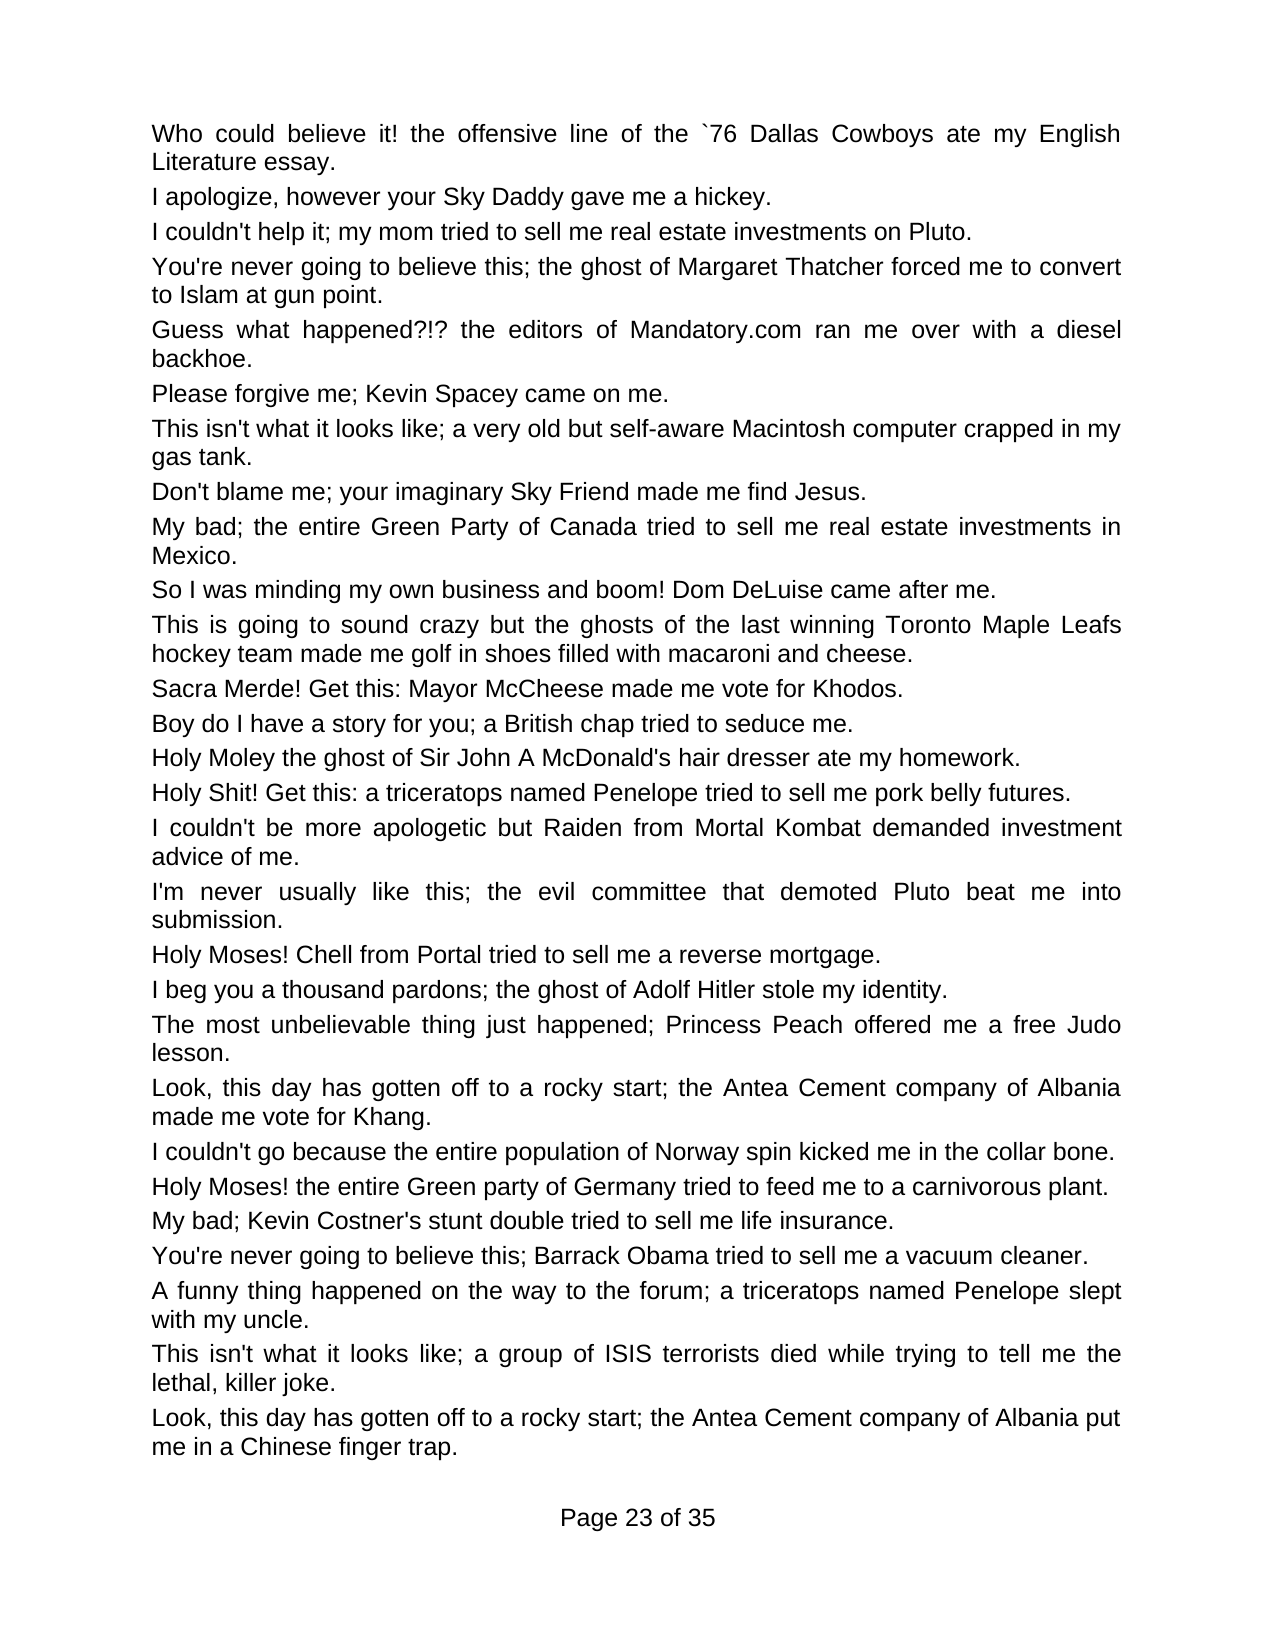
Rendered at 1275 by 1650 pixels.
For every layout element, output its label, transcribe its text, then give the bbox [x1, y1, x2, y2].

text Holy Shit! Get this: a triceratops named Penelope tried to sell me pork belly futures. [151, 778, 1123, 807]
text This is going to sound crazy but the ghosts of the last winning Toronto Maple Leafs hockey team made me golf in shoes filled with macaroni and cheese. [151, 610, 1123, 668]
text I'm never usually like this; the evil committee that demoted Pluto beat me into submission. [151, 876, 1123, 934]
text Holy Moses! Chell from Portal tried to sell me a reverse mortgage. [151, 940, 1123, 969]
text The most unbelievable thing just happened; Princess Peach offered me a free Judo lesson. [151, 1009, 1123, 1067]
text My bad; Kevin Costner's stunt double tried to sell me life insurance. [151, 1206, 1123, 1235]
text So I was minding my own business and boom! Dom DeLuise came after me. [151, 575, 1123, 604]
text A funny thing happened on the way to the forum; a triceratops named Penelope slept with my uncle. [151, 1276, 1123, 1333]
text Holy Moses! the entire Green party of Germany tried to feed me to a carnivorous plant. [151, 1171, 1123, 1200]
text I apologize, however your Sky Daddy gave me a hickey. [151, 182, 1123, 211]
text Holy Moley the ghost of Sir John A McDonald's hair dresser ate my homework. [151, 743, 1123, 772]
text This isn't what it looks like; a very old but self-aware Macintosh computer crapped in my gas tank. [151, 413, 1123, 471]
text Guess what happened?!? the editors of Mandatory.com ran me over with a diesel backhoe. [151, 315, 1123, 373]
text Boy do I have a story for you; a British chap tried to seduce me. [151, 708, 1123, 737]
text Who could believe it! the offensive line of the `76 Dallas Cowboys ate my English Literature essay. [151, 118, 1123, 176]
text I couldn't go because the entire population of Norway spin kicked me in the collar bone. [151, 1137, 1123, 1165]
text Sacra Merde! Get this: Mayor McCheese made me vote for Khodos. [151, 674, 1123, 702]
text I couldn't be more apologetic but Raiden from Mortal Kombat demanded investment advice of me. [151, 813, 1123, 870]
text Please forgive me; Kevin Spacey came on me. [151, 379, 1123, 407]
text My bad; the entire Green Party of Canada tried to sell me real estate investments in Mexico. [151, 512, 1123, 569]
text Look, this day has gotten off to a rocky start; the Antea Cement company of Albania made me vote for Khang. [151, 1073, 1123, 1131]
text Don't blame me; your imaginary Sky Friend made me find Jesus. [151, 477, 1123, 506]
text Look, this day has gotten off to a rocky start; the Antea Cement company of Albania put me in a Chinese finger trap. [151, 1403, 1123, 1460]
text I couldn't help it; my mom tried to sell me real estate investments on Pluto. [151, 217, 1123, 246]
text You're never going to believe this; Barrack Obama tried to sell me a vacuum cleaner. [151, 1241, 1123, 1270]
text I beg you a thousand pardons; the ghost of Adolf Hitler stole my identity. [151, 975, 1123, 1003]
text This isn't what it looks like; a group of ISIS terrorists died while trying to tell me the lethal, killer joke. [151, 1339, 1123, 1397]
text You're never going to believe this; the ghost of Margaret Thatcher forced me to convert to Islam at gun point. [151, 252, 1123, 309]
